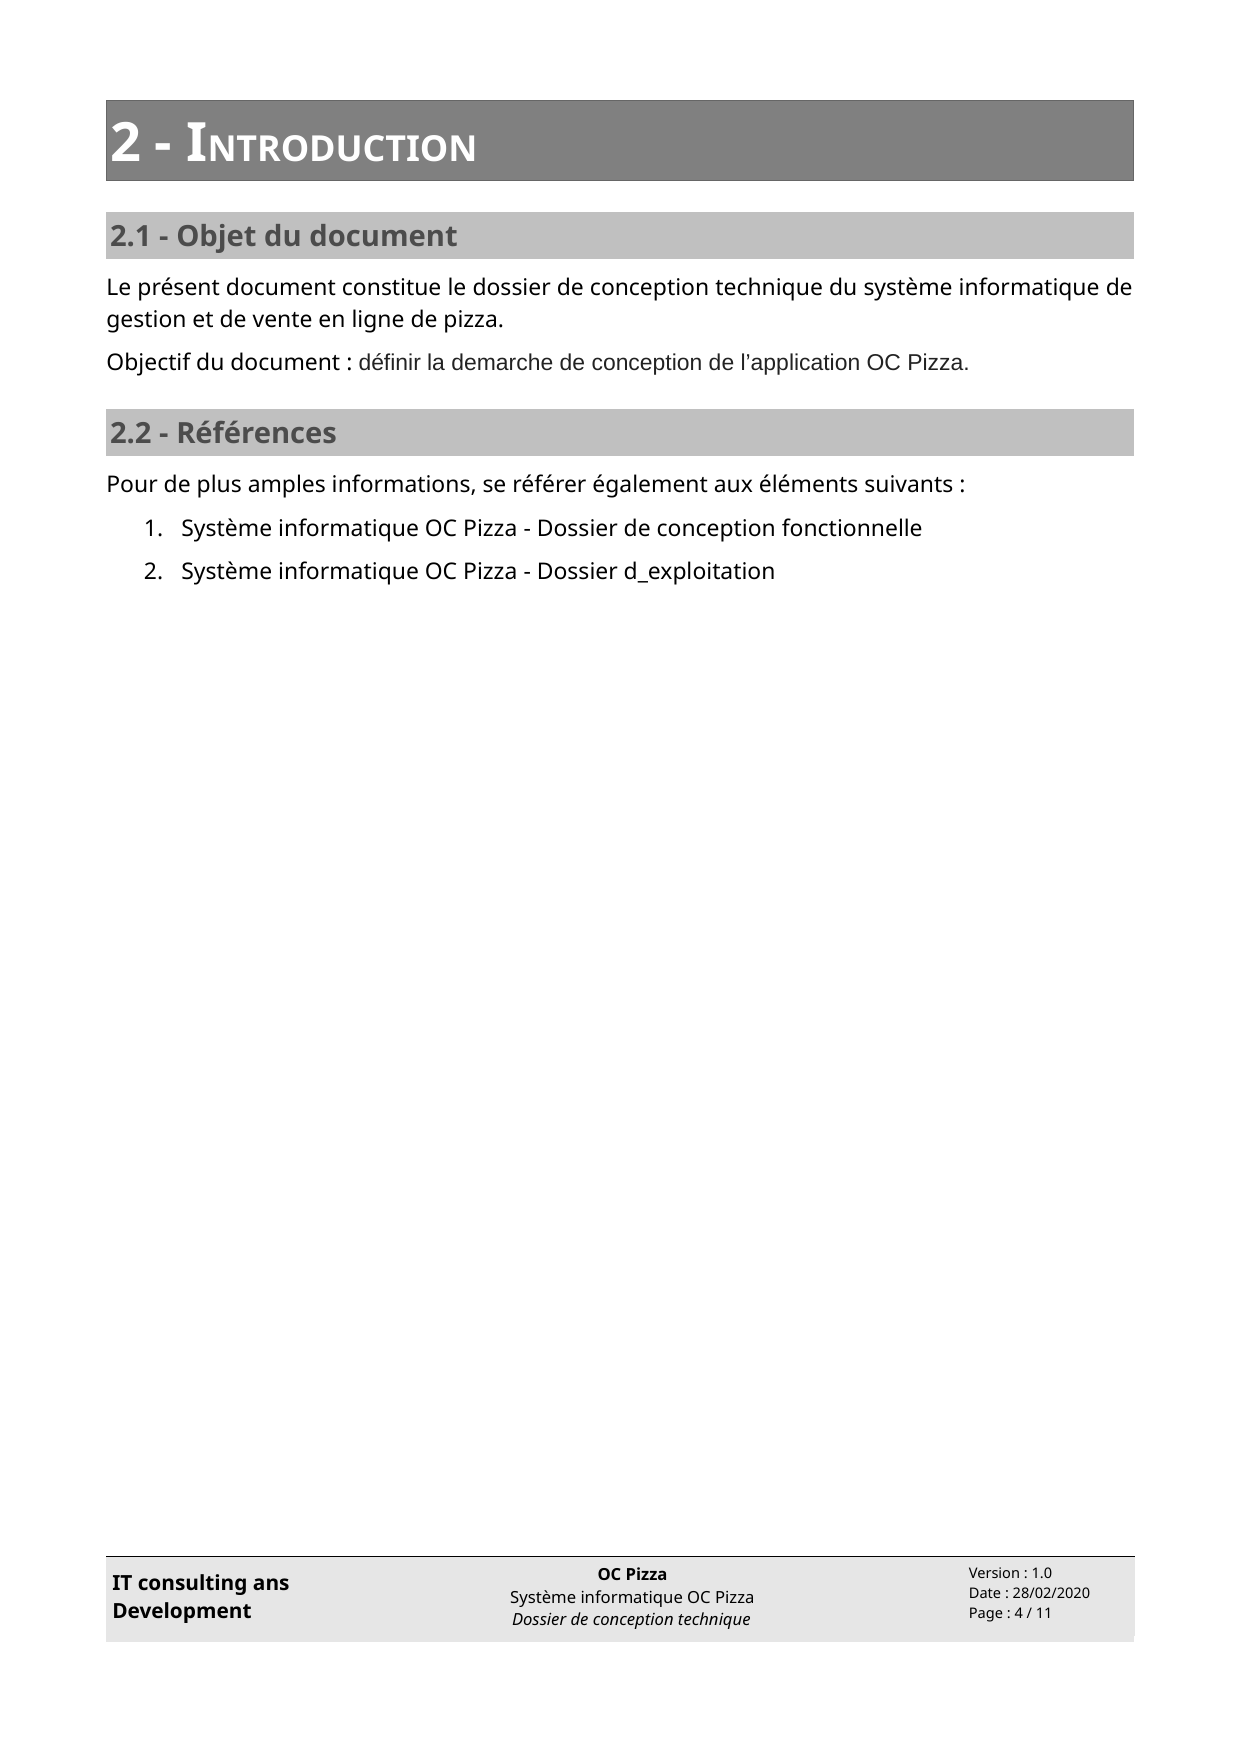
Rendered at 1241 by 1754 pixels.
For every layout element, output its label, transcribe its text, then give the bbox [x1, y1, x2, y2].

subtitle Introduction [107, 101, 1133, 180]
text Le présent document constitue le dossier de conception technique du système informatique de gestion et de vente en ligne de pizza. [106, 271, 1134, 334]
text Objectif du document : définir la demarche de conception de l’application OC Pizza. [106, 346, 1134, 377]
subtitle Objet du document [107, 213, 1133, 258]
subtitle Références [107, 410, 1133, 455]
list Système informatique OC Pizza - Dossier d_exploitation [144, 555, 1134, 587]
text Pour de plus amples informations, se référer également aux éléments suivants : [106, 468, 1134, 499]
list Système informatique OC Pizza - Dossier de conception fonctionnelle [144, 512, 1134, 543]
